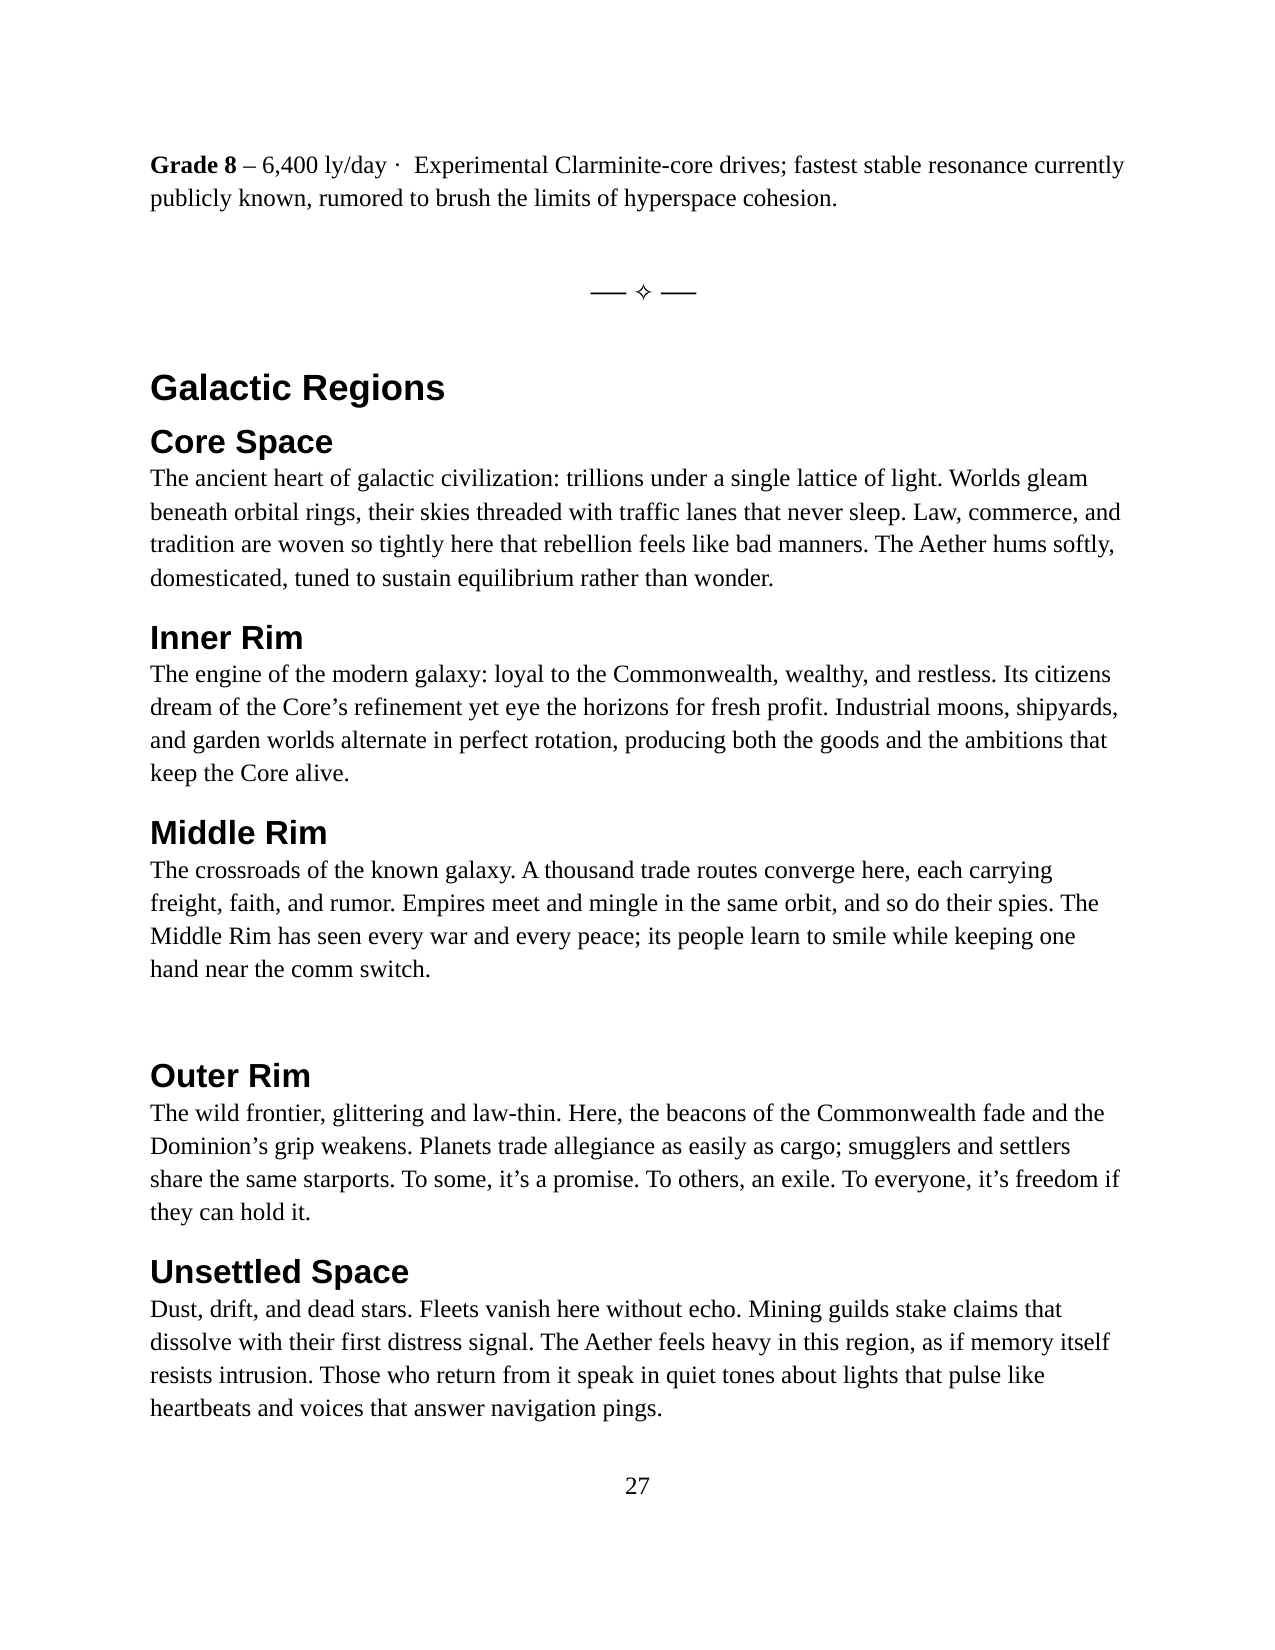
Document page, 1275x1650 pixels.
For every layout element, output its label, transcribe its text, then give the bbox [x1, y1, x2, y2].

subtitle Galactic Regions [150, 367, 1125, 408]
text Dust, drift, and dead stars. Fleets vanish here without echo. Mining guilds stake claims that dissolve with their first distress signal. The Aether feels heavy in this region, as if memory itself resists intrusion. Those who return from it speak in quiet tones about lights that pulse like heartbeats and voices that answer navigation pings. [150, 1294, 1125, 1421]
text The engine of the modern galaxy: loyal to the Commonwealth, wealthy, and restless. Its citizens dream of the Core’s refinement yet eye the horizons for fresh profit. Industrial moons, shipyards, and garden worlds alternate in perfect rotation, producing both the goods and the ambitions that keep the Core alive. [150, 659, 1125, 787]
text – 6,400 ly/day · Experimental Clarminite-core drives; fastest stable resonance currently publicly known, rumored to brush the limits of hyperspace cohesion. [150, 150, 1125, 212]
text The wild frontier, glittering and law-thin. Here, the beacons of the Commonwealth fade and the Dominion’s grip weakens. Planets trade allegiance as easily as cargo; smugglers and settlers share the same starports. To some, it’s a promise. To others, an exile. To everyone, it’s freedom if they can hold it. [150, 1098, 1125, 1226]
subtitle Inner Rim [150, 618, 1125, 656]
subtitle Core Space [150, 422, 1125, 461]
subtitle Unsettled Space [150, 1252, 1125, 1291]
text The ancient heart of galactic civilization: trillions under a single lattice of light. Worlds gleam beneath orbital rings, their skies threaded with traffic lanes that never sleep. Law, commerce, and tradition are woven so tightly here that rebellion feels like bad manners. The Aether hums softly, domesticated, tuned to sustain equilibrium rather than wonder. [150, 463, 1125, 591]
text ── ✧ ── [162, 278, 1125, 307]
subtitle Middle Rim [150, 813, 1125, 852]
text Grade 8 [150, 150, 237, 179]
subtitle Outer Rim [150, 1057, 1125, 1095]
text The crossroads of the known galaxy. A thousand trade routes converge here, each carrying freight, faith, and rumor. Empires meet and mingle in the same orbit, and so do their spies. The Middle Rim has seen every war and every peace; its people learn to smile while keeping one hand near the comm switch. [150, 855, 1125, 983]
